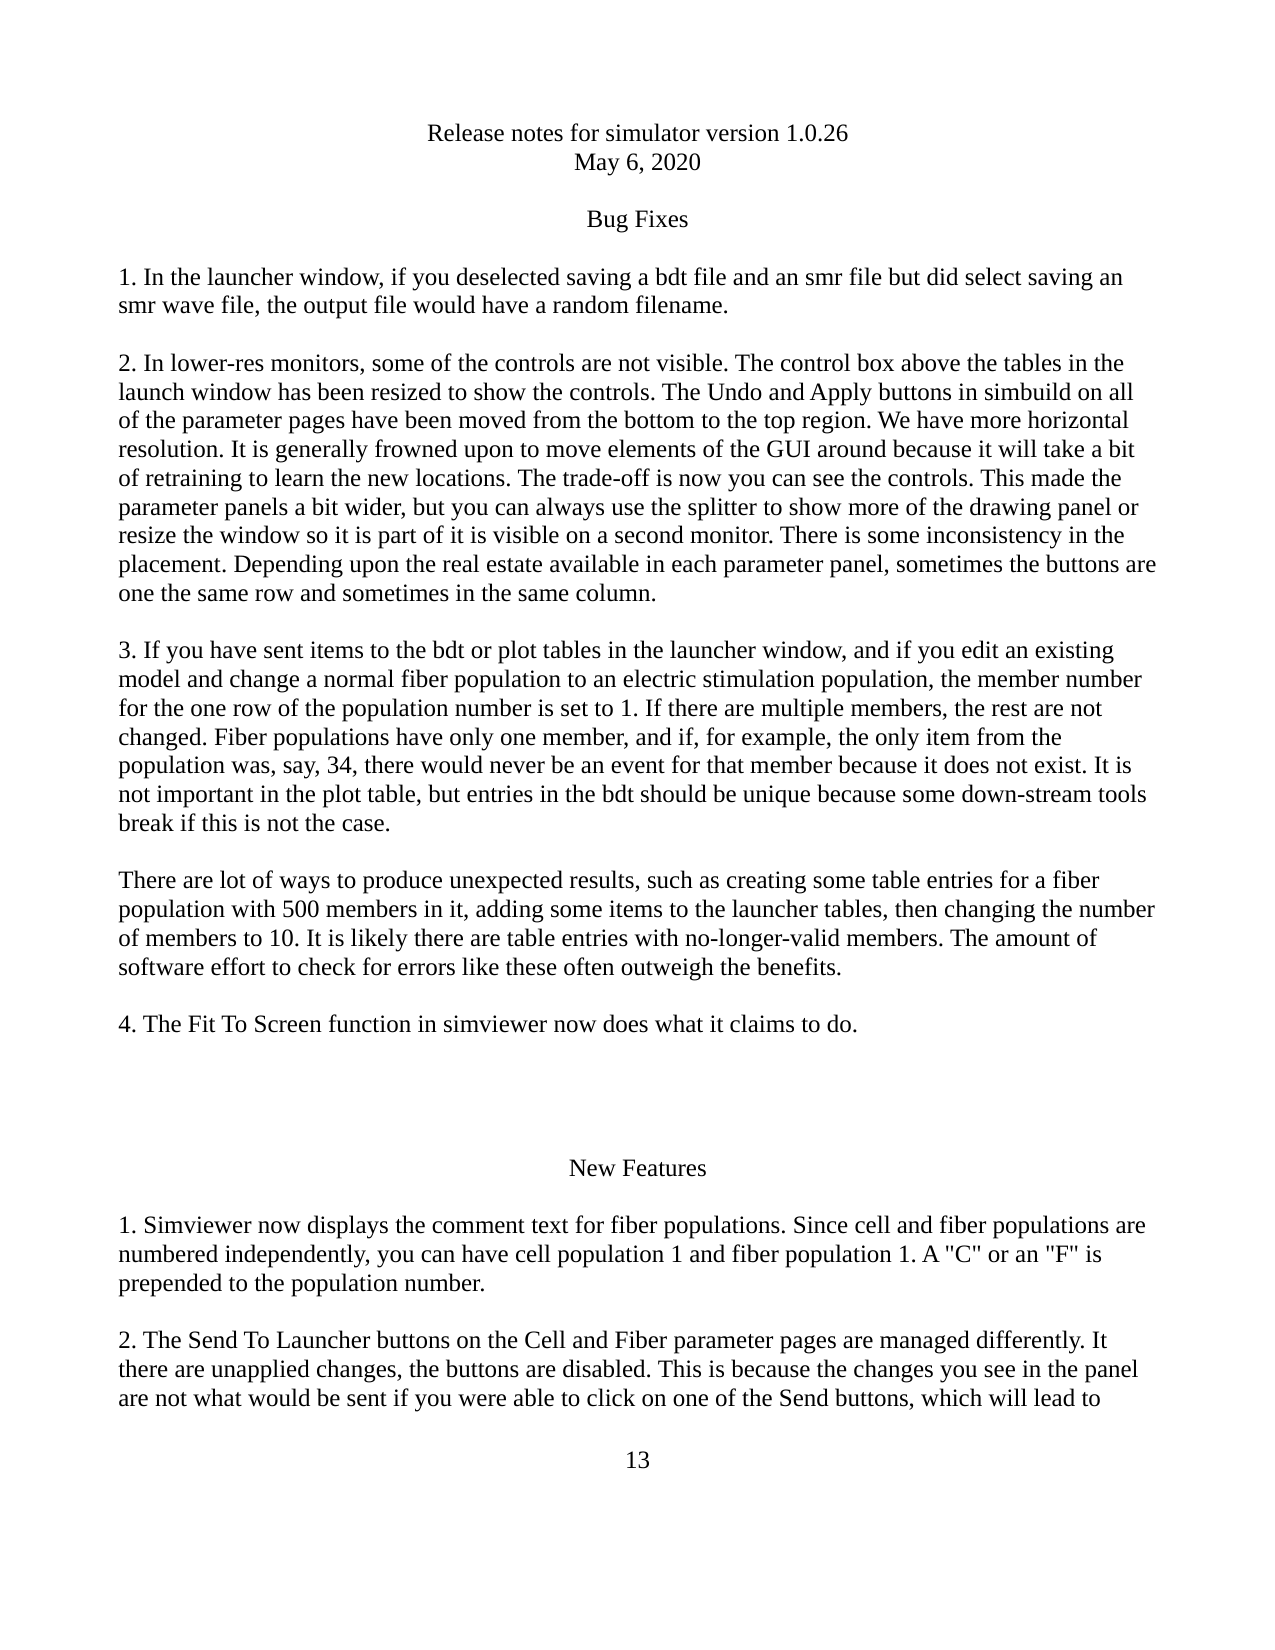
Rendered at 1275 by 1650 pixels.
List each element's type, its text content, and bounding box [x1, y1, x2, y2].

text Bug Fixes [118, 204, 1157, 233]
text 2. The Send To Launcher buttons on the Cell and Fiber parameter pages are managed differently. It there are unapplied changes, the buttons are disabled. This is because the changes you see in the panel are not what would be sent if you were able to click on one of the Send buttons, which will lead to [118, 1326, 1157, 1412]
text 1. In the launcher window, if you deselected saving a bdt file and an smr file but did select saving an smr wave file, the output file would have a random filename. [118, 262, 1157, 319]
text New Features [118, 1153, 1157, 1182]
text There are lot of ways to produce unexpected results, such as creating some table entries for a fiber population with 500 members in it, adding some items to the launcher tables, then changing the number of members to 10. It is likely there are table entries with no-longer-valid members. The amount of software effort to check for errors like these often outweigh the benefits. [118, 866, 1157, 981]
text 4. The Fit To Screen function in simviewer now does what it claims to do. [118, 1009, 1157, 1038]
text Release notes for simulator version 1.0.26 [118, 118, 1157, 147]
text 2. In lower-res monitors, some of the controls are not visible. The control box above the tables in the launch window has been resized to show the controls. The Undo and Apply buttons in simbuild on all of the parameter pages have been moved from the bottom to the top region. We have more horizontal resolution. It is generally frowned upon to move elements of the GUI around because it will take a bit of retraining to learn the new locations. The trade-off is now you can see the controls. This made the parameter panels a bit wider, but you can always use the splitter to show more of the drawing panel or resize the window so it is part of it is visible on a second monitor. There is some inconsistency in the placement. Depending upon the real estate available in each parameter panel, sometimes the buttons are one the same row and sometimes in the same column. [118, 348, 1157, 607]
text 1. Simviewer now displays the comment text for fiber populations. Since cell and fiber populations are numbered independently, you can have cell population 1 and fiber population 1. A "C" or an "F" is prepended to the population number. [118, 1211, 1157, 1297]
text May 6, 2020 [118, 147, 1157, 176]
text 3. If you have sent items to the bdt or plot tables in the launcher window, and if you edit an existing model and change a normal fiber population to an electric stimulation population, the member number for the one row of the population number is set to 1. If there are multiple members, the rest are not changed. Fiber populations have only one member, and if, for example, the only item from the population was, say, 34, there would never be an event for that member because it does not exist. It is not important in the plot table, but entries in the bdt should be unique because some down-stream tools break if this is not the case. [118, 636, 1157, 837]
